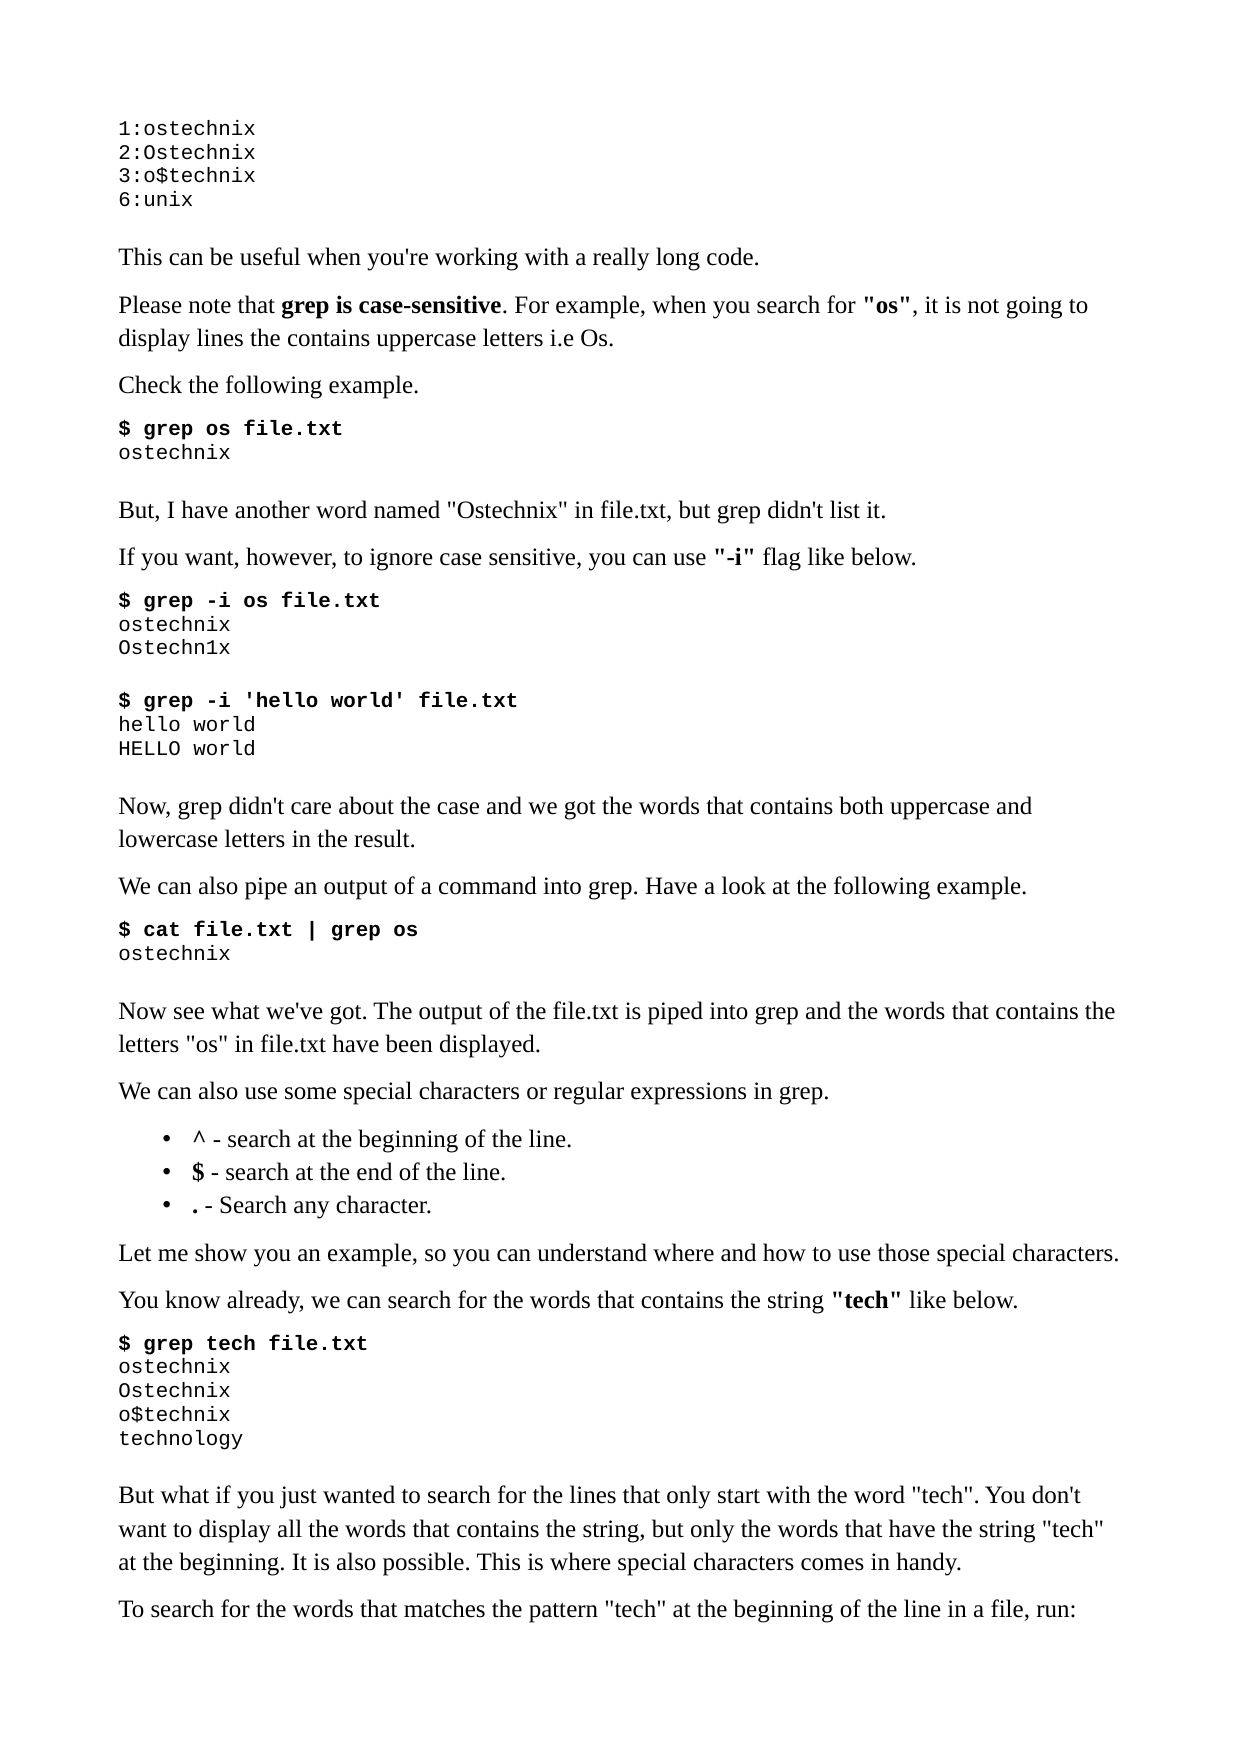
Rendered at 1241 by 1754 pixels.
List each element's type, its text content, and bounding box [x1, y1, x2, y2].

list . - Search any character. [162, 1190, 1122, 1219]
text We can also use some special characters or regular expressions in grep. [118, 1076, 1122, 1105]
text ostechnix [118, 442, 1122, 465]
text Ostechn1x [118, 637, 1122, 661]
text Let me show you an example, so you can understand where and how to use those special characters. [118, 1238, 1122, 1266]
text 3:o$technix [118, 165, 1122, 189]
text 6:unix [118, 189, 1122, 213]
text hello world [118, 714, 1122, 738]
text You know already, we can search for the words that contains the string "tech" like below. [118, 1285, 1122, 1314]
text Check the following example. [118, 370, 1122, 399]
text 2:Ostechnix [118, 142, 1122, 165]
text o$technix [118, 1404, 1122, 1427]
text $ grep tech file.txt [118, 1333, 1122, 1357]
text Now see what we've got. The output of the file.txt is piped into grep and the words that contains the letters "os" in file.txt have been displayed. [118, 996, 1122, 1058]
text But, I have another word named "Ostechnix" in file.txt, but grep didn't list it. [118, 495, 1122, 523]
text This can be useful when you're working with a really long code. [118, 242, 1122, 271]
text ostechnix [118, 1357, 1122, 1380]
text $ cat file.txt | grep os [118, 919, 1122, 943]
text HELLO world [118, 738, 1122, 761]
text To search for the words that matches the pattern "tech" at the beginning of the line in a file, run: [118, 1594, 1122, 1623]
text 1:ostechnix [118, 118, 1122, 142]
text If you want, however, to ignore case sensitive, you can use "-i" flag like below. [118, 542, 1122, 571]
text technology [118, 1427, 1122, 1451]
text Please note that grep is case-sensitive. For example, when you search for "os", it is not going to display lines the contains uppercase letters i.e Os. [118, 290, 1122, 352]
text $ grep -i 'hello world' file.txt [118, 690, 1122, 714]
text $ grep -i os file.txt [118, 590, 1122, 614]
text Now, grep didn't care about the case and we got the words that contains both uppercase and lowercase letters in the result. [118, 791, 1122, 853]
list ^ - search at the beginning of the line. [162, 1124, 1122, 1153]
text ostechnix [118, 614, 1122, 637]
text $ grep os file.txt [118, 418, 1122, 442]
text We can also pipe an output of a command into grep. Have a look at the following example. [118, 871, 1122, 900]
text But what if you just wanted to search for the lines that only start with the word "tech". You don't want to display all the words that contains the string, but only the words that have the string "tech" at the beginning. It is also possible. This is where special characters comes in handy. [118, 1481, 1122, 1575]
list $ - search at the end of the line. [162, 1157, 1122, 1186]
text ostechnix [118, 943, 1122, 966]
text Ostechnix [118, 1380, 1122, 1404]
